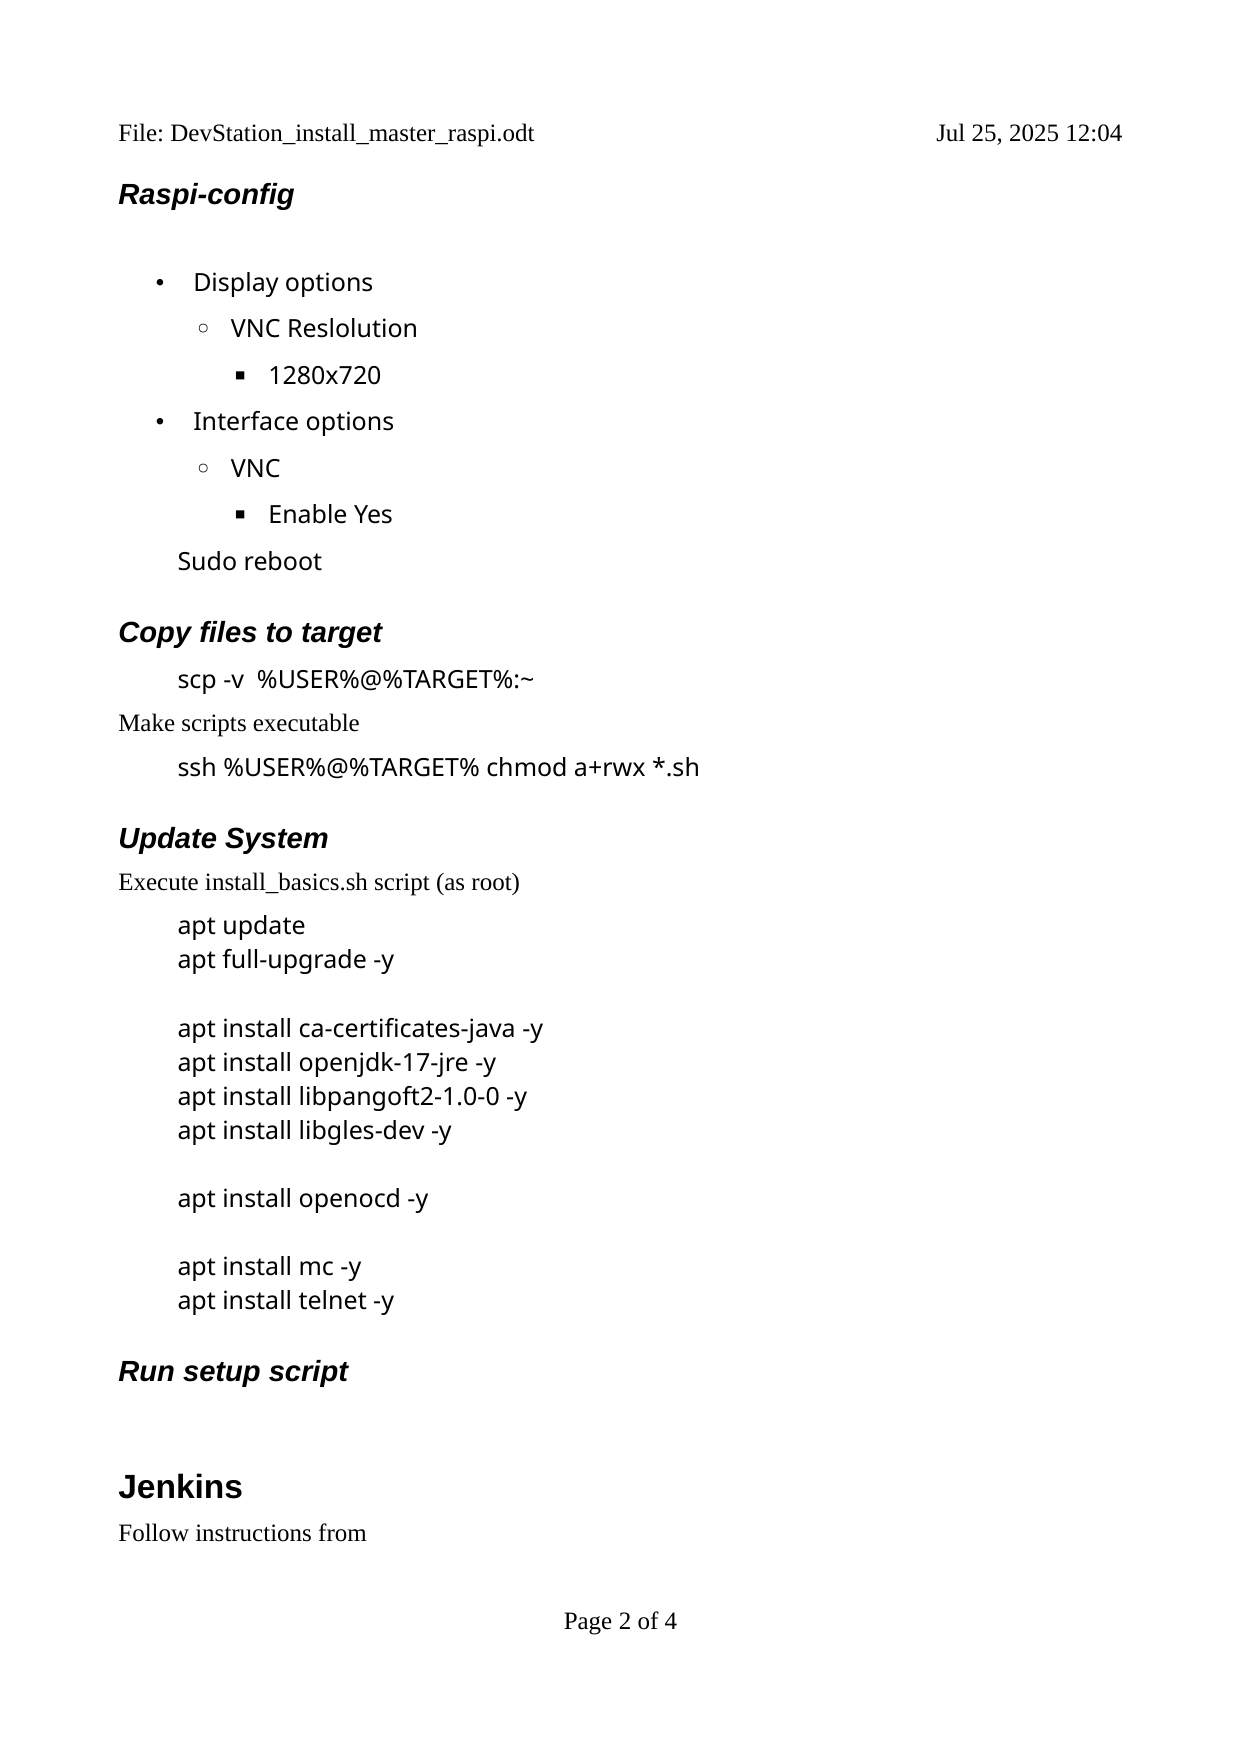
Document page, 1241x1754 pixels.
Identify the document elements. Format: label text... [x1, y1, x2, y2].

text ssh %USER%@%TARGET% chmod a+rwx *.sh [177, 749, 1122, 783]
subtitle Jenkins [118, 1467, 1122, 1505]
text Execute install_basics.sh script (as root) [118, 867, 1122, 896]
list VNC [193, 451, 1122, 485]
subtitle Raspi-config [118, 177, 1122, 211]
subtitle Run setup script [118, 1354, 1122, 1388]
text Make scripts executable [118, 708, 1122, 737]
text Follow instructions from [118, 1518, 1122, 1546]
list 1280x720 [231, 357, 1122, 392]
subtitle Copy files to target [118, 615, 1122, 649]
list Display options [156, 264, 1122, 298]
list Interface options [156, 404, 1122, 438]
text apt update apt full-upgrade -y apt install ca-certificates-java -y apt install openjdk-17-jre -y apt install libpangoft2-1.0-0 -y apt install libgles-dev -y apt install openocd -y apt install mc -y apt install telnet -y [177, 908, 1122, 1317]
text scp -v %USER%@%TARGET%:~ [177, 661, 1122, 695]
text Sudo reboot [177, 544, 1122, 578]
list VNC Reslolution [193, 311, 1122, 345]
subtitle Update System [118, 821, 1122, 854]
list Enable Yes [231, 497, 1122, 531]
